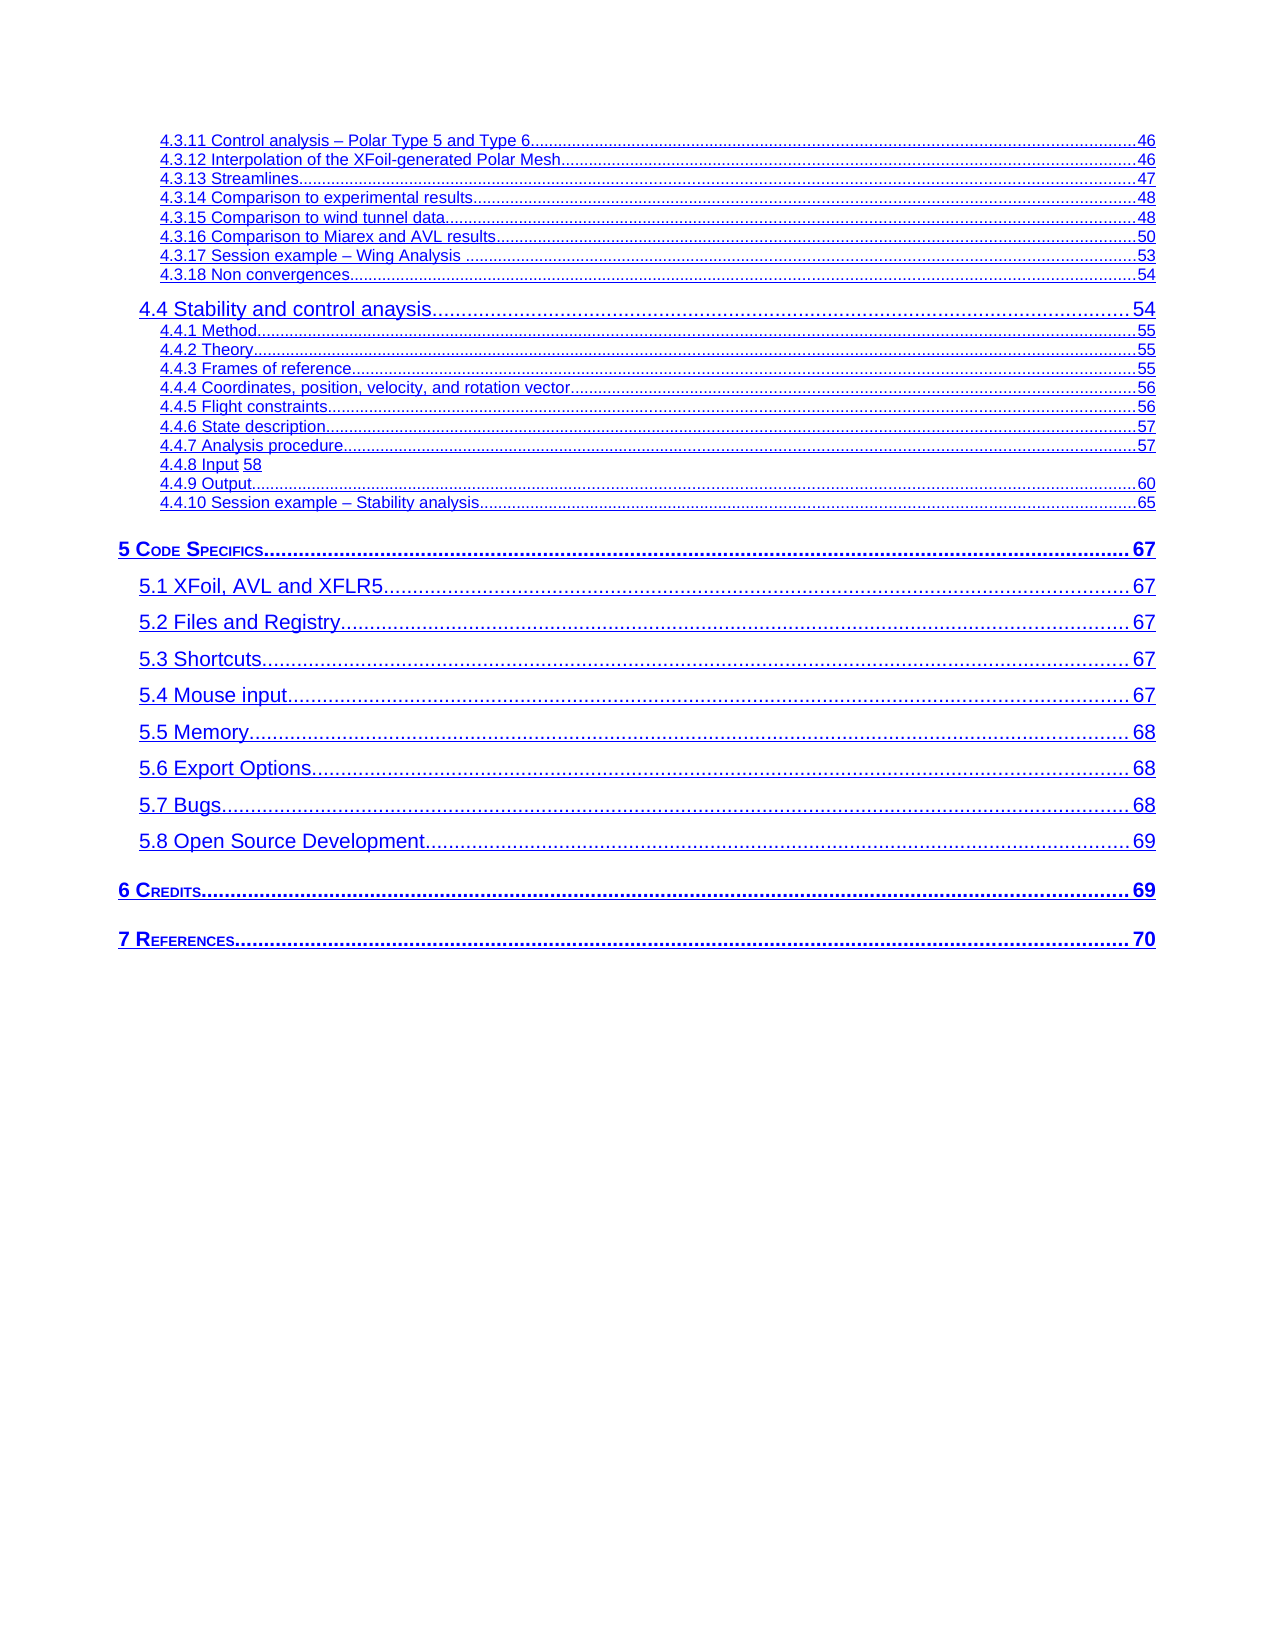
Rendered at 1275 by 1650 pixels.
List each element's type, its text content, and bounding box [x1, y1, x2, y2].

text 4.4.1 Method 55 [160, 321, 1157, 340]
text 5.1 XFoil, AVL and XFLR5 67 [139, 574, 1157, 598]
text 4.4.6 State description 57 [160, 416, 1157, 436]
text 4.4.2 Theory 55 [160, 340, 1157, 359]
text 4.3.14 Comparison to experimental results 48 [160, 188, 1157, 207]
text 5.6 Export Options 68 [139, 756, 1157, 780]
text 4.4.10 Session example – Stability analysis 65 [160, 493, 1157, 512]
text 4.3.16 Comparison to Miarex and AVL results 50 [160, 227, 1157, 246]
text 4.4.3 Frames of reference 55 [160, 359, 1157, 378]
text 5.4 Mouse input 67 [139, 683, 1157, 707]
text 5.2 Files and Registry 67 [139, 610, 1157, 634]
text 5.8 Open Source Development 69 [139, 829, 1157, 853]
text 4.3.17 Session example – Wing Analysis 53 [160, 246, 1157, 265]
text 4.4.4 Coordinates, position, velocity, and rotation vector 56 [160, 378, 1157, 397]
text 5 Code Specifics 67 [118, 537, 1157, 561]
text 5.5 Memory 68 [139, 719, 1157, 743]
text 4.3.12 Interpolation of the XFoil-generated Polar Mesh 46 [160, 150, 1157, 169]
text 4.4.9 Output 60 [160, 474, 1157, 493]
text 4.4.8 Input 58 [160, 455, 1157, 474]
text 4.3.13 Streamlines 47 [160, 169, 1157, 188]
text 5.3 Shortcuts 67 [139, 647, 1157, 671]
text 5.7 Bugs 68 [139, 792, 1157, 816]
text 4.4.5 Flight constraints 56 [160, 397, 1157, 416]
text 4.3.18 Non convergences 54 [160, 265, 1157, 284]
text 4.4.7 Analysis procedure 57 [160, 436, 1157, 455]
text 4.4 Stability and control anaysis 54 [139, 297, 1157, 321]
text 4.3.11 Control analysis – Polar Type 5 and Type 6 46 [160, 131, 1157, 150]
text 4.3.15 Comparison to wind tunnel data 48 [160, 207, 1157, 227]
text 6 Credits 69 [118, 878, 1157, 902]
text 7 References 70 [118, 927, 1157, 951]
